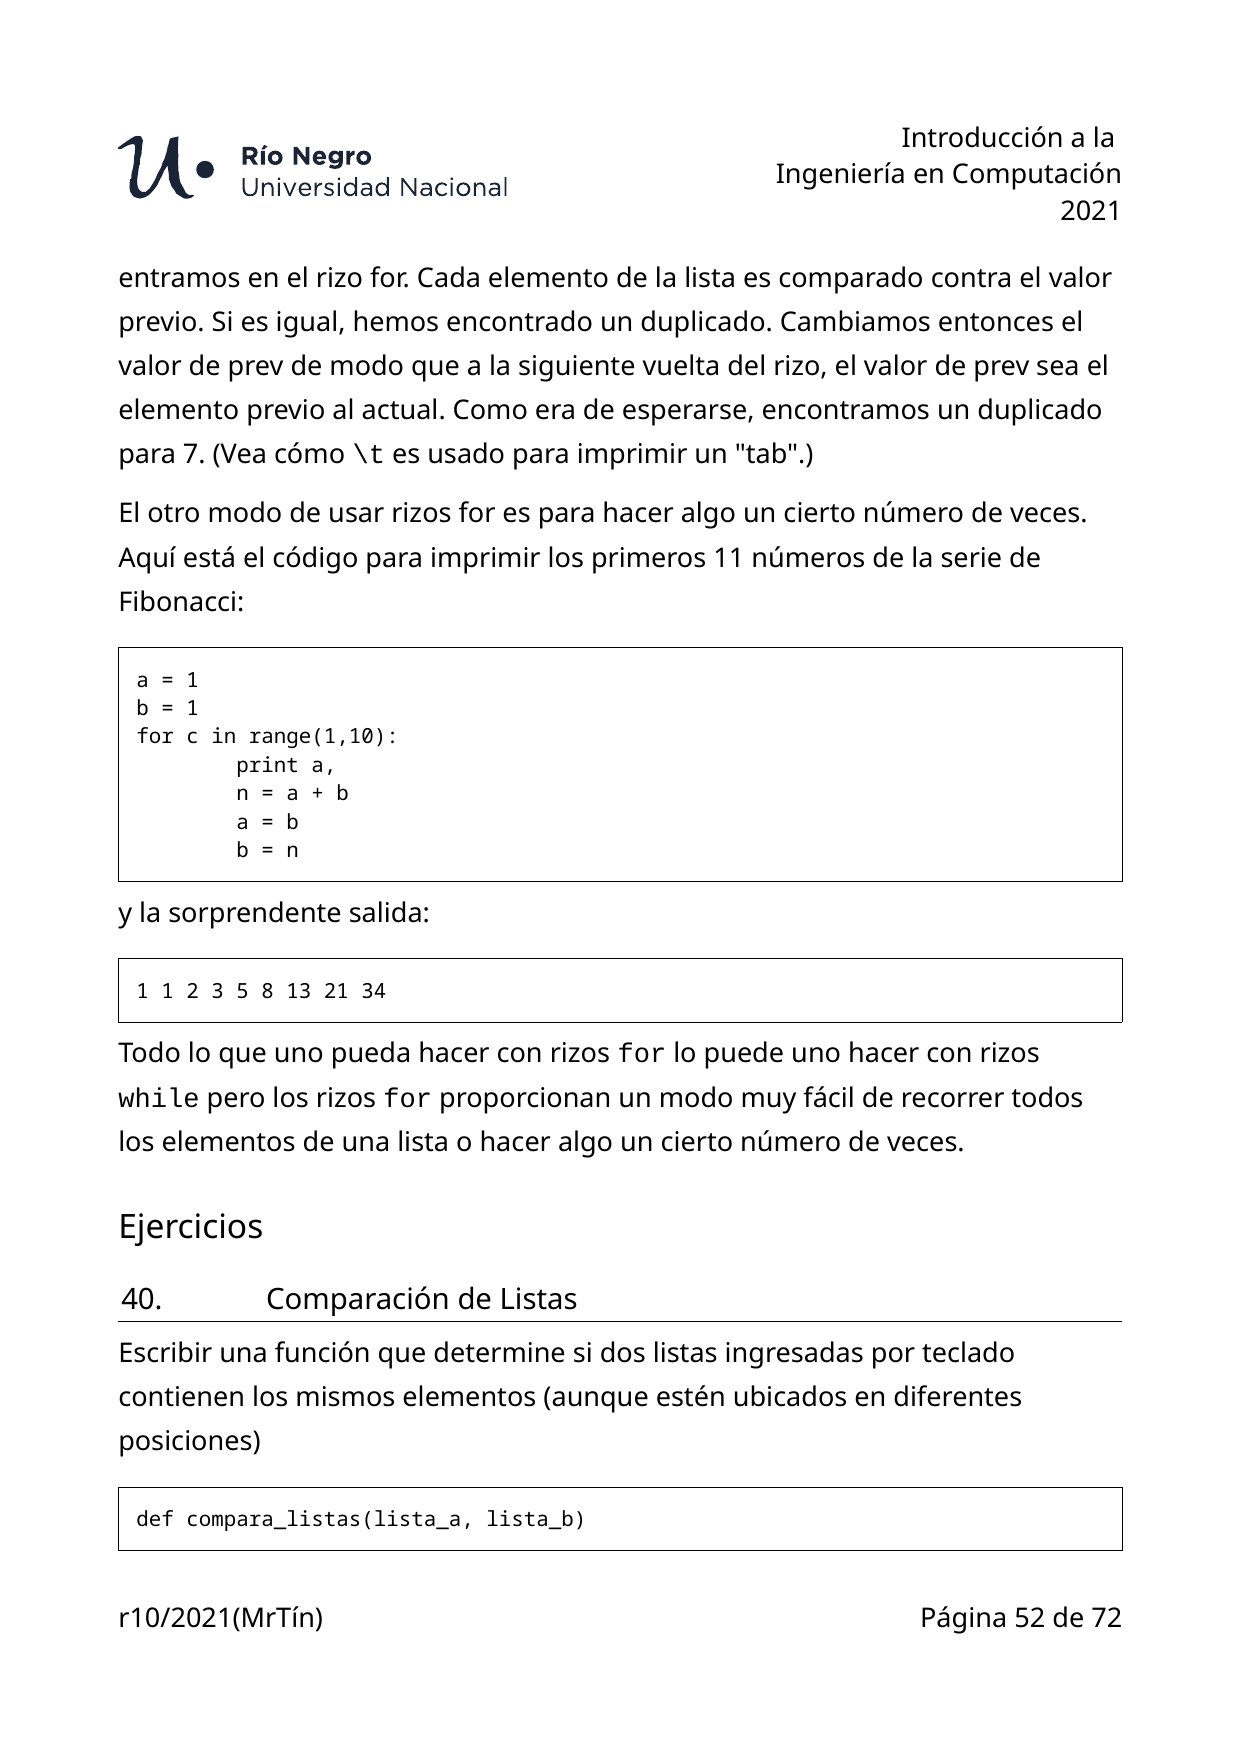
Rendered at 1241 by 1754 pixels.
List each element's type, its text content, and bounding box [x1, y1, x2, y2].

subtitle Ejercicios [118, 1202, 1122, 1248]
text y la sorprendente salida: [118, 893, 1122, 930]
text b = n [119, 818, 1122, 881]
text def compara_listas(lista_a, lista_b) [119, 1488, 1122, 1550]
text for c in range(1,10): [119, 704, 1122, 732]
text a = b [119, 789, 1122, 818]
text a = 1 [119, 648, 1122, 675]
text entramos en el rizo for. Cada elemento de la lista es comparado contra el valor previo. Si es igual, hemos encontrado un duplicado. Cambiamos entonces el valor de prev de modo que a la siguiente vuelta del rizo, el valor de prev sea el elemento previo al actual. Como era de esperarse, encontramos un duplicado para 7. (Vea cómo \t es usado para imprimir un "tab".) [118, 258, 1122, 472]
text b = 1 [119, 675, 1122, 704]
subtitle Comparación de Listas [118, 1275, 1122, 1321]
text Escribir una función que determine si dos listas ingresadas por teclado contienen los mismos elementos (aunque estén ubicados en diferentes posiciones) [118, 1333, 1122, 1459]
text n = a + b [119, 761, 1122, 789]
text Todo lo que uno pueda hacer con rizos for lo puede uno hacer con rizos while pero los rizos for proporcionan un modo muy fácil de recorrer todos los elementos de una lista o hacer algo un cierto número de veces. [118, 1034, 1122, 1159]
text 1 1 2 3 5 8 13 21 34 [119, 959, 1122, 1022]
text print a, [119, 732, 1122, 761]
text El otro modo de usar rizos for es para hacer algo un cierto número de veces. Aquí está el código para imprimir los primeros 11 números de la serie de Fibonacci: [118, 494, 1122, 619]
